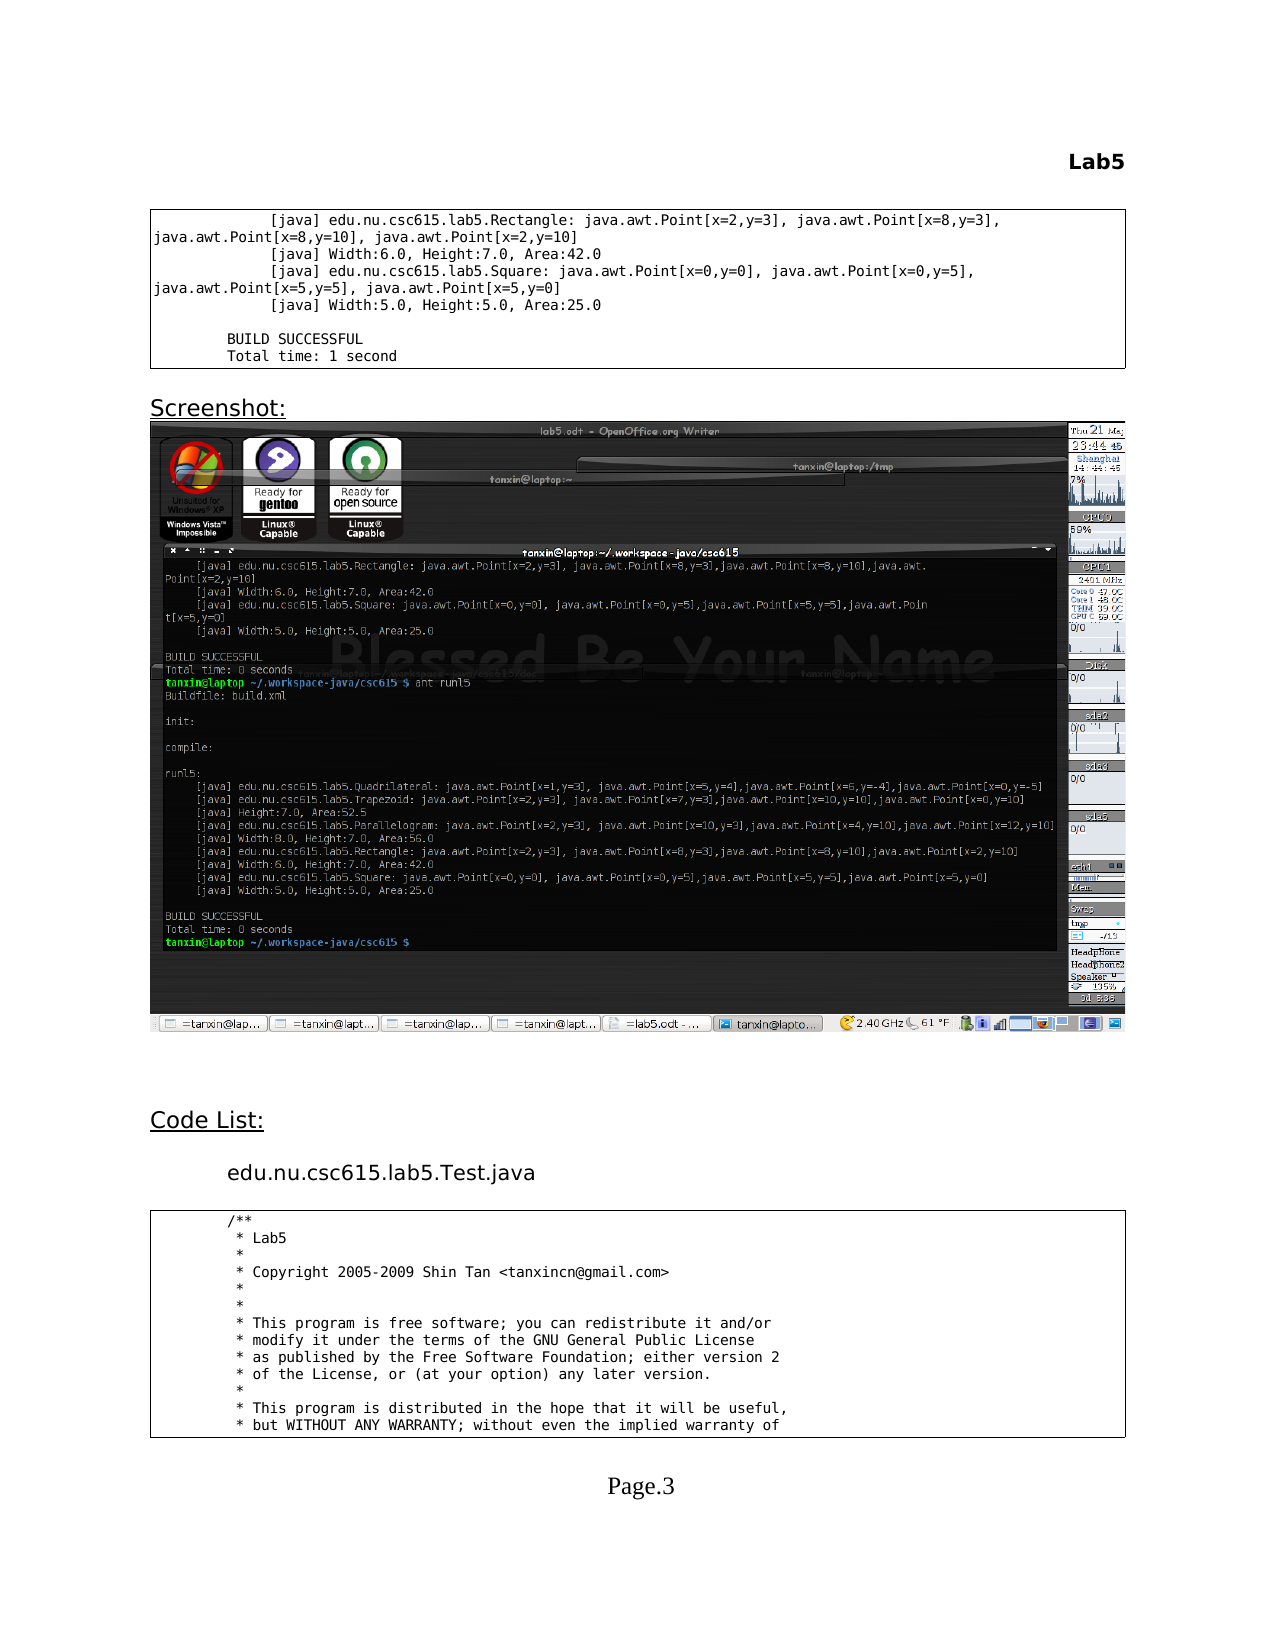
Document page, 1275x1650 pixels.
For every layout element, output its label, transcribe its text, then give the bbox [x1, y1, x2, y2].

text [java] Width:6.0, Height:7.0, Area:42.0 [151, 243, 1125, 260]
text * Lab5 [151, 1227, 1125, 1244]
text [java] edu.nu.csc615.lab5.Square: java.awt.Point[x=0,y=0], java.awt.Point[x=0,y=5], java.awt.Point[x=5,y=5], java.awt.Point[x=5,y=0] [151, 260, 1125, 294]
text * but WITHOUT ANY WARRANTY; without even the implied warranty of [151, 1414, 1125, 1437]
text * as published by the Free Software Foundation; either version 2 [151, 1346, 1125, 1363]
text * This program is free software; you can redistribute it and/or [151, 1312, 1125, 1329]
subtitle Screenshot: [150, 395, 1125, 421]
text Total time: 1 second [151, 345, 1125, 368]
text * [151, 1278, 1125, 1295]
text * Copyright 2005-2009 Shin Tan <tanxincn@gmail.com> [151, 1261, 1125, 1278]
text [java] Width:5.0, Height:5.0, Area:25.0 [151, 294, 1125, 314]
text * This program is distributed in the hope that it will be useful, [151, 1397, 1125, 1414]
text * of the License, or (at your option) any later version. [151, 1363, 1125, 1380]
text * [151, 1295, 1125, 1312]
picture [150, 421, 1125, 1032]
text * modify it under the terms of the GNU General Public License [151, 1329, 1125, 1346]
subtitle Code List: [150, 1107, 1125, 1134]
text /** [151, 1211, 1125, 1227]
text * [151, 1380, 1125, 1397]
text BUILD SUCCESSFUL [151, 328, 1125, 345]
text edu.nu.csc615.lab5.Test.java [150, 1161, 1125, 1186]
text * [151, 1244, 1125, 1261]
text [java] edu.nu.csc615.lab5.Rectangle: java.awt.Point[x=2,y=3], java.awt.Point[x=8,y=3], java.awt.Point[x=8,y=10], java.awt.Point[x=2,y=10] [151, 210, 1125, 243]
